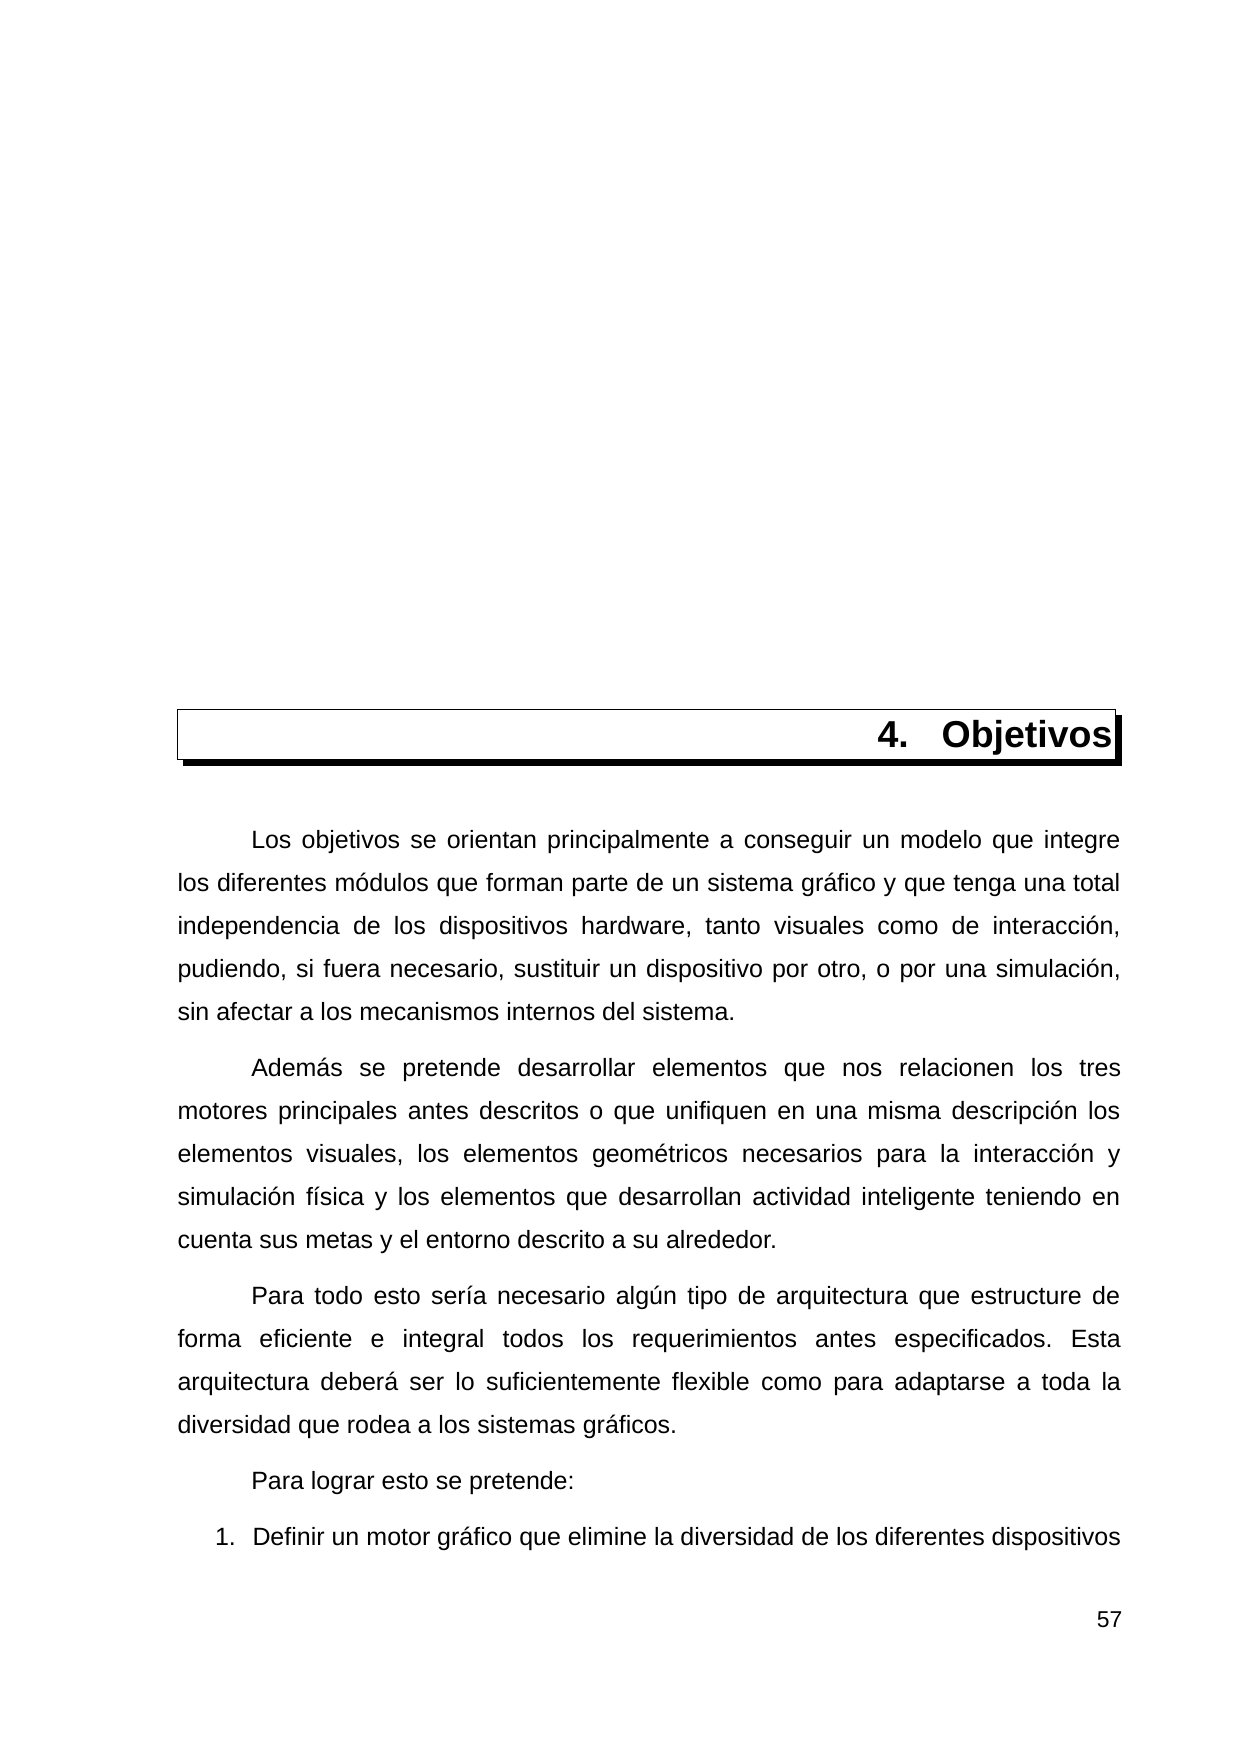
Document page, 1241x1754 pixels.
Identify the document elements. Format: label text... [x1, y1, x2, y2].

text Para lograr esto se pretende: [177, 1466, 1122, 1495]
text Para todo esto sería necesario algún tipo de arquitectura que estructure de forma eficiente e integral todos los requerimientos antes especificados. Esta arquitectura deberá ser lo suficientemente flexible como para adaptarse a toda la diversidad que rodea a los sistemas gráficos. [177, 1281, 1122, 1439]
list Definir un motor gráfico que elimine la diversidad de los diferentes dispositivos [215, 1522, 1122, 1550]
subtitle Objetivos [178, 710, 1115, 759]
text Además se pretende desarrollar elementos que nos relacionen los tres motores principales antes descritos o que unifiquen en una misma descripción los elementos visuales, los elementos geométricos necesarios para la interacción y simulación física y los elementos que desarrollan actividad inteligente teniendo en cuenta sus metas y el entorno descrito a su alrededor. [177, 1053, 1122, 1254]
text Los objetivos se orientan principalmente a conseguir un modelo que integre los diferentes módulos que forman parte de un sistema gráfico y que tenga una total independencia de los dispositivos hardware, tanto visuales como de interacción, pudiendo, si fuera necesario, sustituir un dispositivo por otro, o por una simulación, sin afectar a los mecanismos internos del sistema. [177, 825, 1122, 1026]
